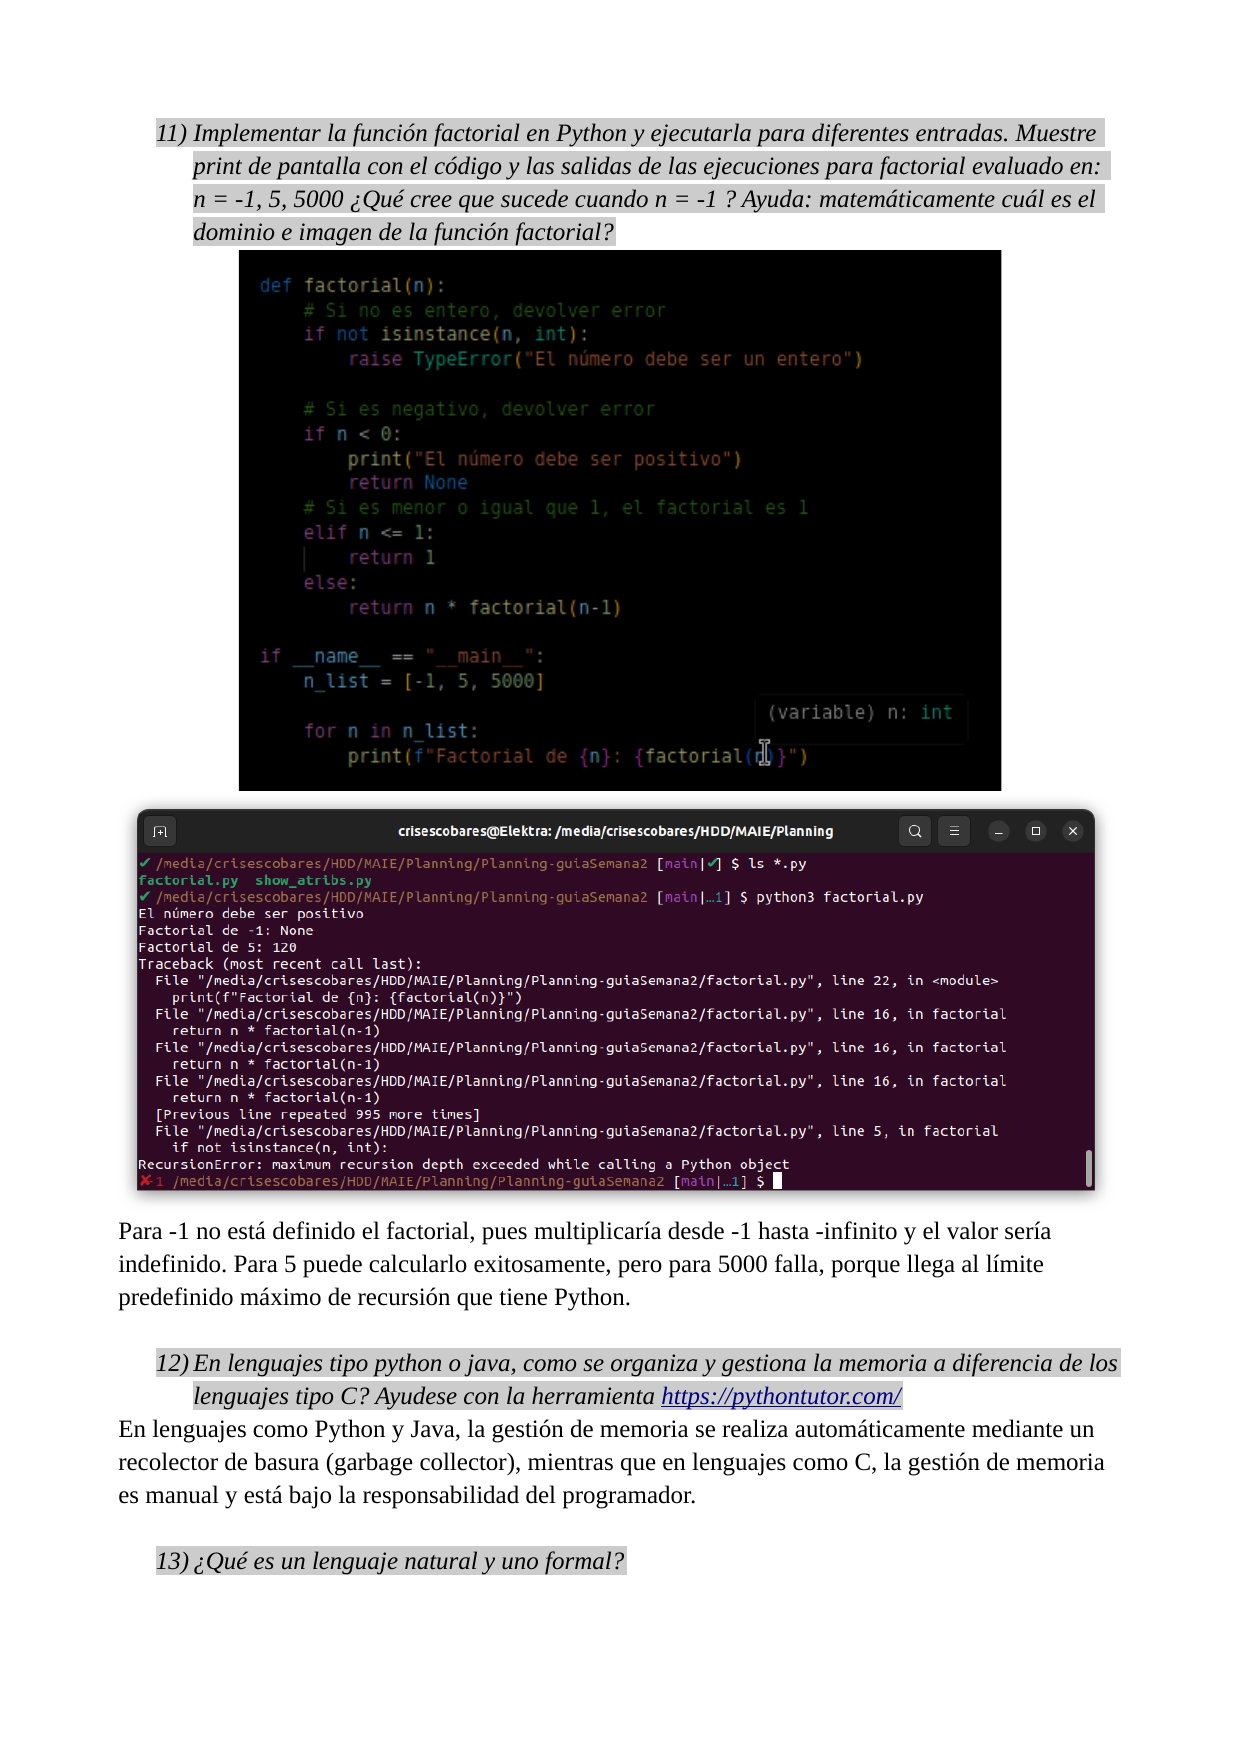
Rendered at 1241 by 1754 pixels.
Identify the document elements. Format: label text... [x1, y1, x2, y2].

list Implementar la función factorial en Python y ejecutarla para diferentes entradas. Muestre print de pantalla con el código y las salidas de las ejecuciones para factorial evaluado en: n = -1, 5, 5000 ¿Qué cree que sucede cuando n = -1 ? Ayuda: matemáticamente cuál es el dominio e imagen de la función factorial? [156, 118, 1122, 246]
list ¿Qué es un lenguaje natural y uno formal? [193, 1546, 1122, 1575]
text Para -1 no está definido el factorial, pues multiplicaría desde -1 hasta -infinito y el valor sería indefinido. Para 5 puede calcularlo exitosamente, pero para 5000 falla, porque llega al límite predefinido máximo de recursión que tiene Python. [118, 250, 1122, 1311]
text En lenguajes como Python y Java, la gestión de memoria se realiza automáticamente mediante un recolector de basura (garbage collector), mientras que en lenguajes como C, la gestión de memoria es manual y está bajo la responsabilidad del programador. [118, 1414, 1122, 1509]
picture [113, 250, 1118, 1216]
list En lenguajes tipo python o java, como se organiza y gestiona la memoria a diferencia de los lenguajes tipo C? Ayudese con la herramienta https://pythontutor.com/ [156, 1348, 1122, 1410]
